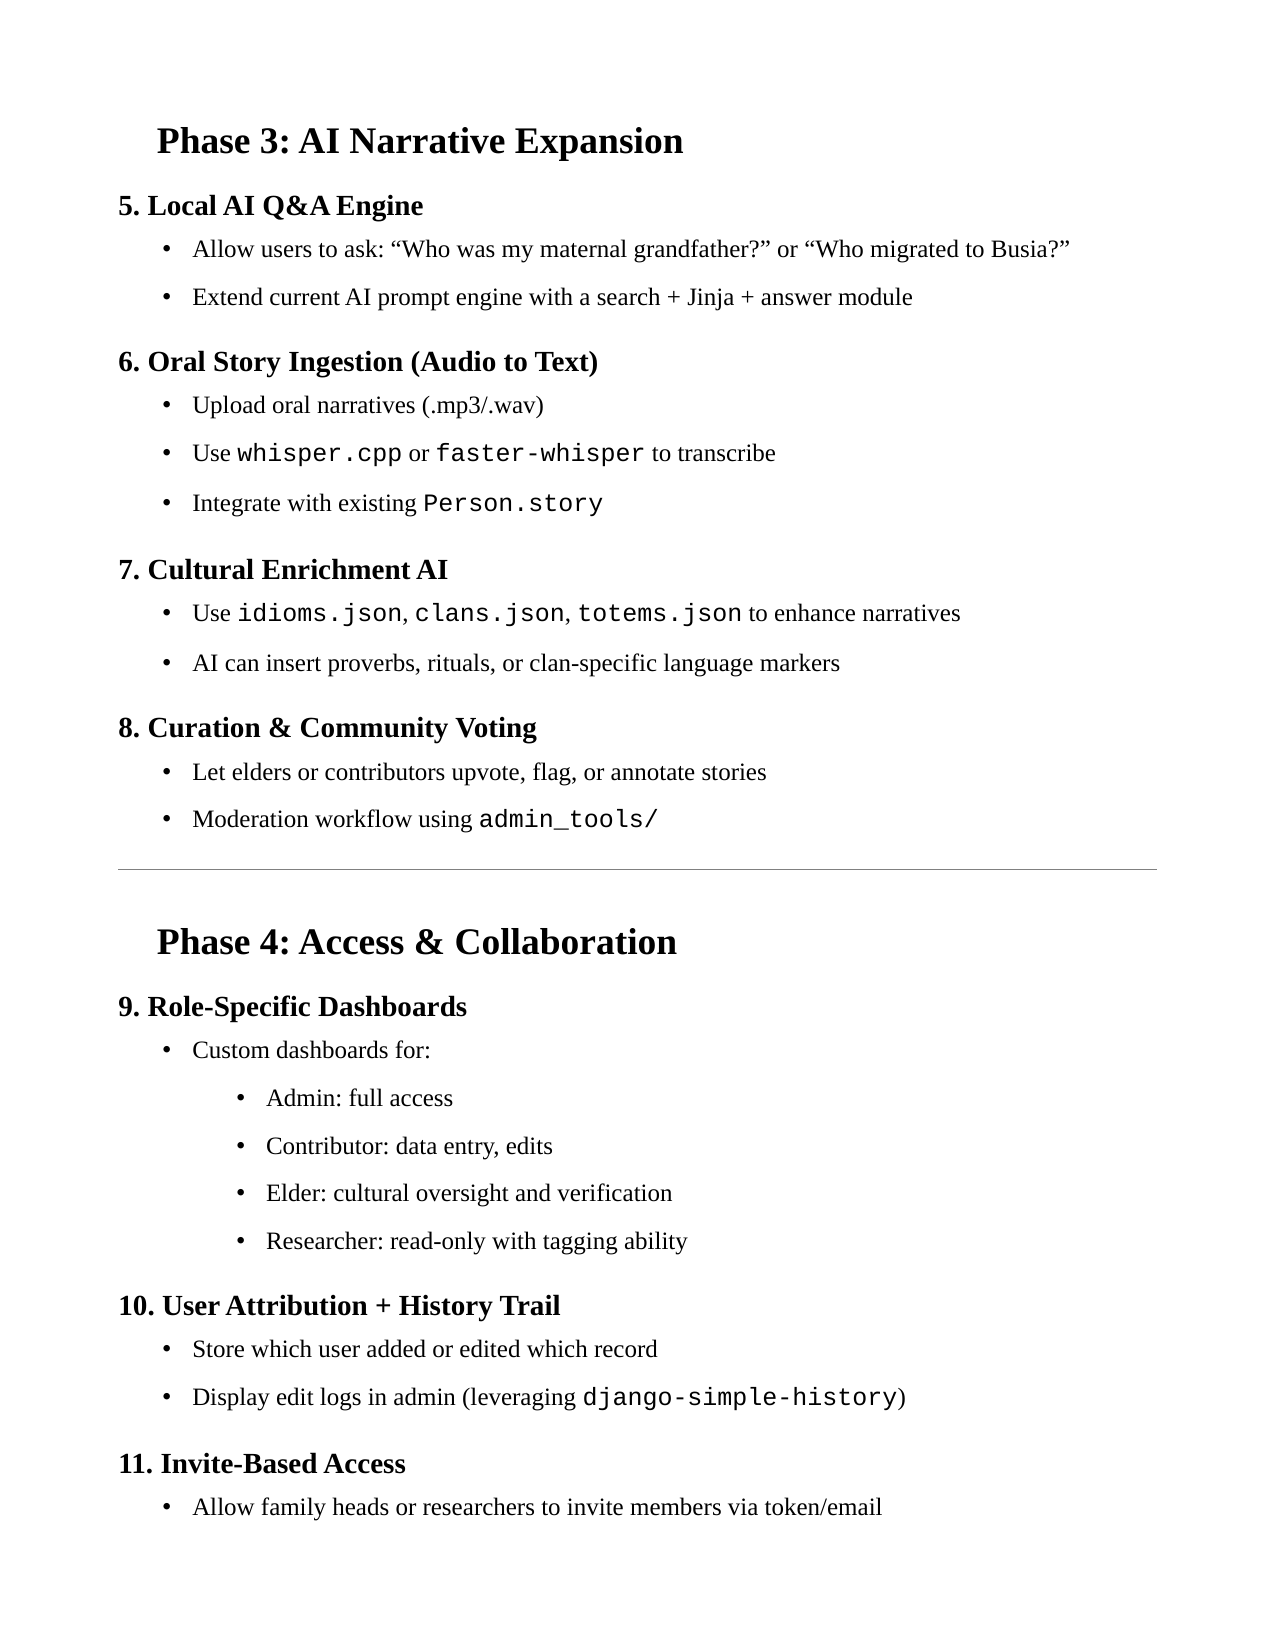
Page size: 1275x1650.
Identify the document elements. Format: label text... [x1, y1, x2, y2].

subtitle 🔐 Phase 4: Access & Collaboration [118, 919, 1157, 962]
subtitle 9. Role-Specific Dashboards [118, 989, 1157, 1023]
list Custom dashboards for: [162, 1036, 1157, 1064]
list Display edit logs in admin (leveraging django-simple-history) [162, 1382, 1157, 1413]
list Contributor: data entry, edits [236, 1131, 1157, 1159]
subtitle 11. Invite-Based Access [118, 1446, 1157, 1480]
subtitle 📖 Phase 3: AI Narrative Expansion [118, 118, 1157, 161]
subtitle 8. Curation & Community Voting [118, 711, 1157, 744]
list Admin: full access [236, 1083, 1157, 1112]
list Researcher: read-only with tagging ability [236, 1226, 1157, 1255]
list Elder: cultural oversight and verification [236, 1178, 1157, 1207]
subtitle 10. User Attribution + History Trail [118, 1288, 1157, 1322]
list Integrate with existing Person.story [162, 488, 1157, 519]
subtitle 5. Local AI Q&A Engine [118, 188, 1157, 222]
subtitle 7. Cultural Enrichment AI [118, 552, 1157, 586]
list Allow family heads or researchers to invite members via token/email [162, 1492, 1157, 1521]
list Moderation workflow using admin_tools/ [162, 804, 1157, 835]
list Extend current AI prompt engine with a search + Jinja + answer module [162, 282, 1157, 311]
list Use whisper.cpp or faster-whisper to transcribe [162, 438, 1157, 469]
subtitle 6. Oral Story Ingestion (Audio to Text) [118, 344, 1157, 378]
list Allow users to ask: “Who was my maternal grandfather?” or “Who migrated to Busia?” [162, 234, 1157, 263]
list Let elders or contributors upvote, flag, or annotate stories [162, 757, 1157, 785]
list Upload oral narratives (.mp3/.wav) [162, 390, 1157, 419]
list AI can insert proverbs, rituals, or clan-specific language markers [162, 648, 1157, 677]
list Store which user added or edited which record [162, 1334, 1157, 1363]
list Use idioms.json, clans.json, totems.json to enhance narratives [162, 598, 1157, 629]
